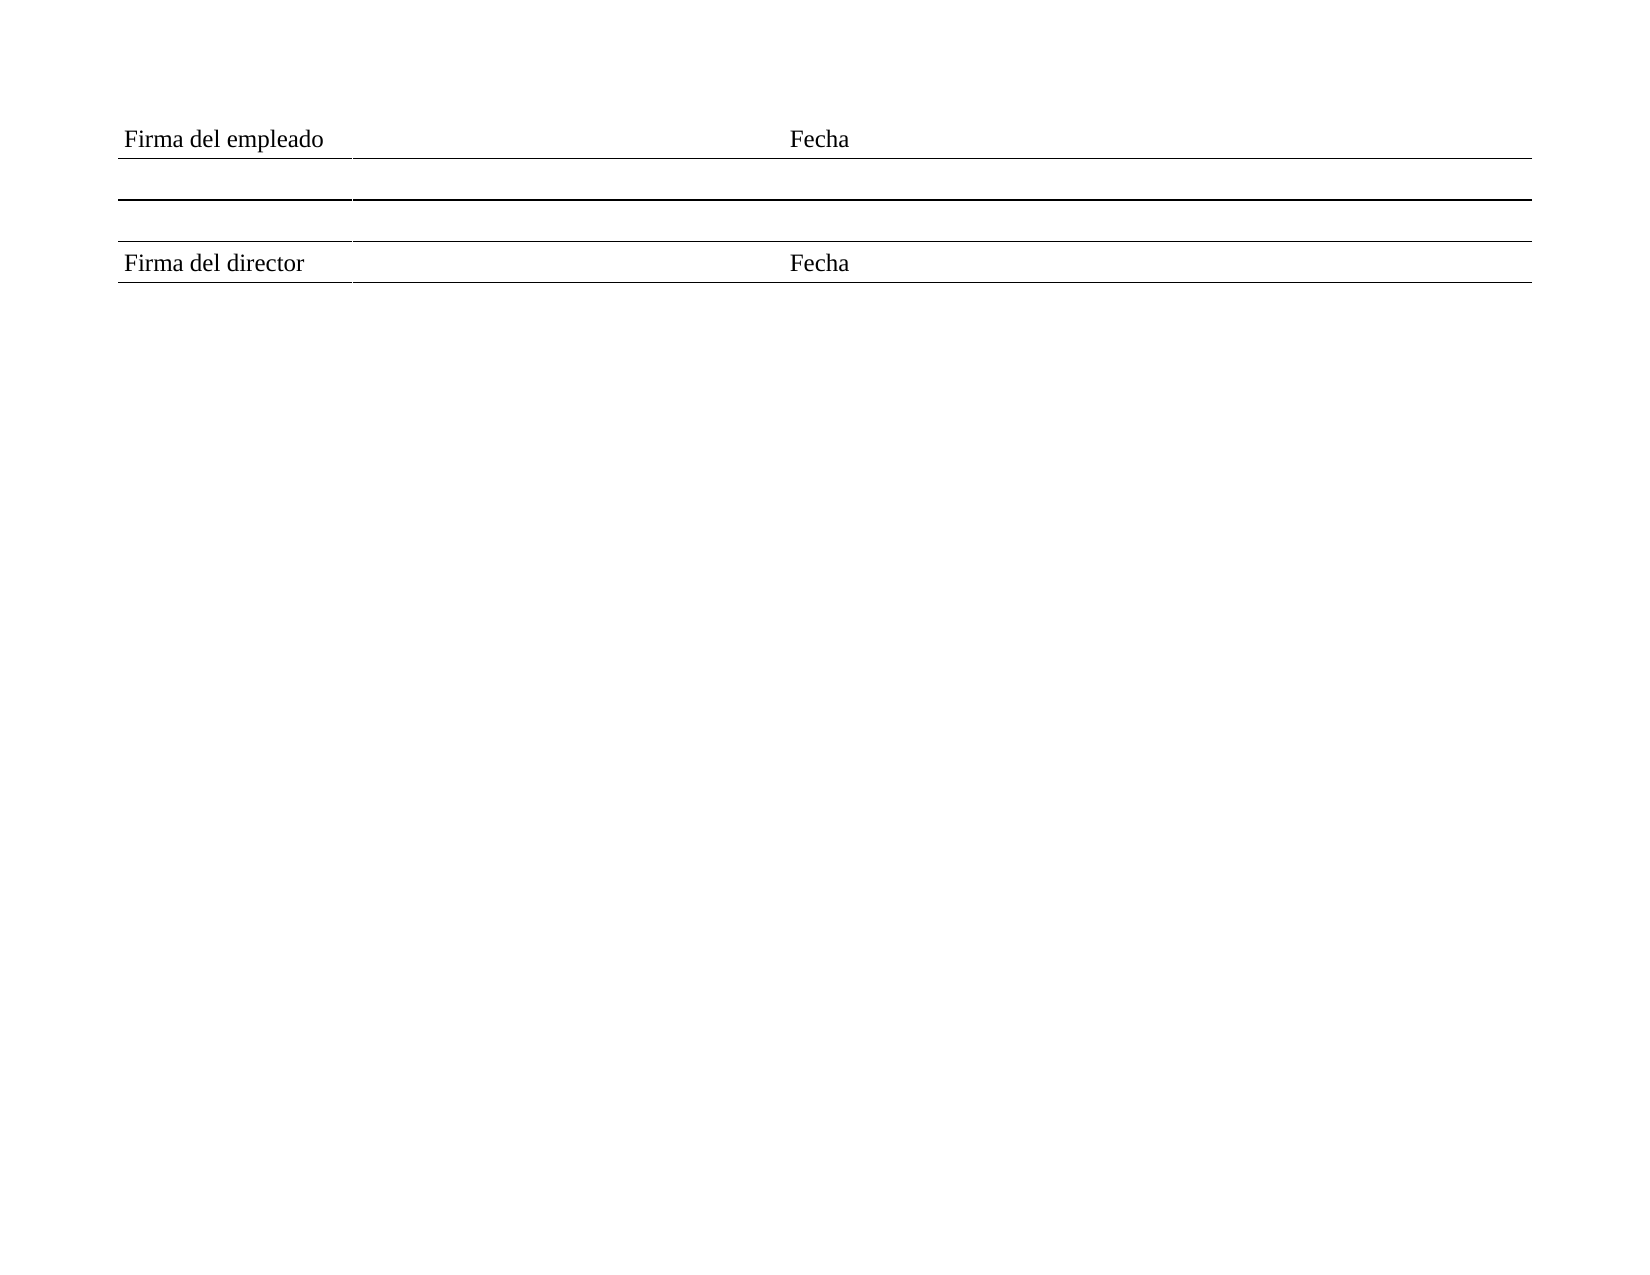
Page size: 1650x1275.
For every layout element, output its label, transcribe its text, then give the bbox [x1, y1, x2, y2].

table_cell Firma del director [118, 242, 352, 282]
table_cell [521, 118, 784, 158]
table_cell [118, 201, 352, 241]
table_cell [1007, 242, 1227, 282]
table_cell [1007, 118, 1227, 158]
table_cell [521, 201, 784, 241]
table_cell [1227, 118, 1426, 158]
table_cell [521, 159, 784, 199]
table_cell [353, 201, 521, 241]
table_cell [1426, 201, 1532, 241]
table_cell [784, 201, 1007, 241]
table_cell [1227, 159, 1426, 199]
table_cell [521, 242, 784, 282]
table_cell [784, 159, 1007, 199]
table_cell [1227, 201, 1426, 241]
table_cell [353, 242, 521, 282]
table_cell Fecha [784, 242, 1007, 282]
table_cell [1426, 242, 1532, 282]
table_cell [353, 159, 521, 199]
table_cell [118, 159, 352, 199]
table_cell Firma del empleado [118, 118, 352, 158]
table_cell [1426, 159, 1532, 199]
table_cell [1227, 242, 1426, 282]
table_cell [1007, 201, 1227, 241]
table_cell Fecha [784, 118, 1007, 158]
table_cell [1426, 118, 1532, 158]
table_cell [353, 118, 521, 158]
table_cell [1007, 159, 1227, 199]
